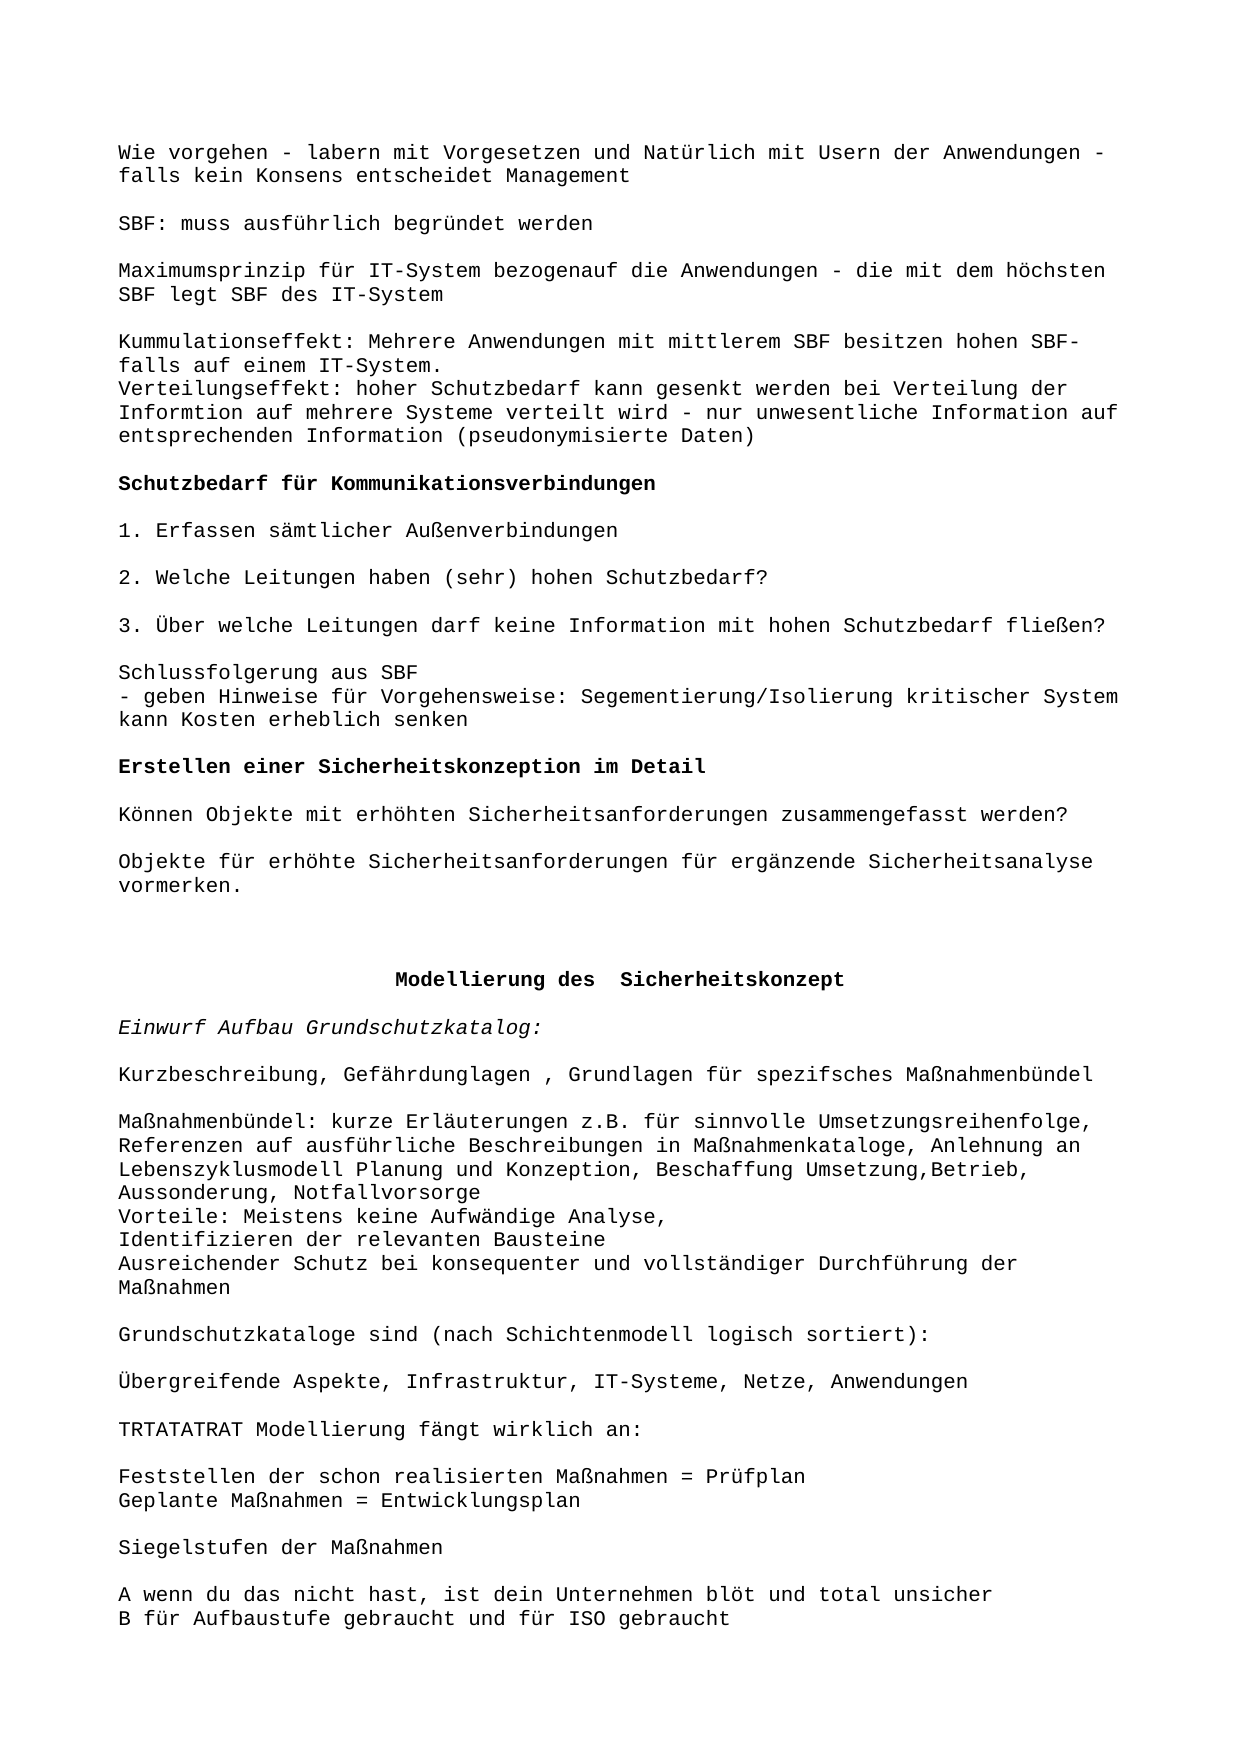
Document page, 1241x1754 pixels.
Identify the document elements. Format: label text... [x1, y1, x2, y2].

text Erstellen einer Sicherheitskonzeption im Detail [118, 757, 1122, 780]
text Wie vorgehen - labern mit Vorgesetzen und Natürlich mit Usern der Anwendungen -falls kein Konsens entscheidet Management [118, 142, 1122, 189]
text - geben Hinweise für Vorgehensweise: Segementierung/Isolierung kritischer System kann Kosten erheblich senken [118, 686, 1122, 733]
text Kurzbeschreibung, Gefährdunglagen , Grundlagen für spezifsches Maßnahmenbündel [118, 1064, 1122, 1088]
text 2. Welche Leitungen haben (sehr) hohen Schutzbedarf? [118, 567, 1122, 591]
text Identifizieren der relevanten Bausteine [118, 1229, 1122, 1253]
text Einwurf Aufbau Grundschutzkatalog: [118, 1017, 1122, 1040]
text Ausreichender Schutz bei konsequenter und vollständiger Durchführung der Maßnahmen [118, 1253, 1122, 1300]
text Maßnahmenbündel: kurze Erläuterungen z.B. für sinnvolle Umsetzungsreihenfolge, [118, 1111, 1122, 1135]
text SBF: muss ausführlich begründet werden [118, 213, 1122, 236]
text 3. Über welche Leitungen darf keine Information mit hohen Schutzbedarf fließen? [118, 615, 1122, 638]
text Objekte für erhöhte Sicherheitsanforderungen für ergänzende Sicherheitsanalyse vormerken. [118, 851, 1122, 898]
text A wenn du das nicht hast, ist dein Unternehmen blöt und total unsicher [118, 1584, 1122, 1608]
text Geplante Maßnahmen = Entwicklungsplan [118, 1489, 1122, 1513]
text Verteilungseffekt: hoher Schutzbedarf kann gesenkt werden bei Verteilung der Informtion auf mehrere Systeme verteilt wird - nur unwesentliche Information auf entsprechenden Information (pseudonymisierte Daten) [118, 378, 1122, 449]
text Maximumsprinzip für IT-System bezogenauf die Anwendungen - die mit dem höchsten SBF legt SBF des IT-System [118, 260, 1122, 307]
text Siegelstufen der Maßnahmen [118, 1537, 1122, 1561]
text Können Objekte mit erhöhten Sicherheitsanforderungen zusammengefasst werden? [118, 804, 1122, 827]
text Schutzbedarf für Kommunikationsverbindungen [118, 473, 1122, 496]
text Übergreifende Aspekte, Infrastruktur, IT-Systeme, Netze, Anwendungen [118, 1371, 1122, 1395]
text Grundschutzkataloge sind (nach Schichtenmodell logisch sortiert): [118, 1324, 1122, 1348]
text Modellierung des Sicherheitskonzept [118, 969, 1122, 993]
text Referenzen auf ausführliche Beschreibungen in Maßnahmenkataloge, Anlehnung an Lebenszyklusmodell Planung und Konzeption, Beschaffung Umsetzung,Betrieb, Aussonderung, Notfallvorsorge [118, 1135, 1122, 1206]
text Schlussfolgerung aus SBF [118, 662, 1122, 686]
text B für Aufbaustufe gebraucht und für ISO gebraucht [118, 1608, 1122, 1631]
text TRTATATRAT Modellierung fängt wirklich an: [118, 1419, 1122, 1442]
text Vorteile: Meistens keine Aufwändige Analyse, [118, 1206, 1122, 1229]
text Feststellen der schon realisierten Maßnahmen = Prüfplan [118, 1466, 1122, 1489]
text Kummulationseffekt: Mehrere Anwendungen mit mittlerem SBF besitzen hohen SBF- falls auf einem IT-System. [118, 331, 1122, 378]
text 1. Erfassen sämtlicher Außenverbindungen [118, 520, 1122, 544]
